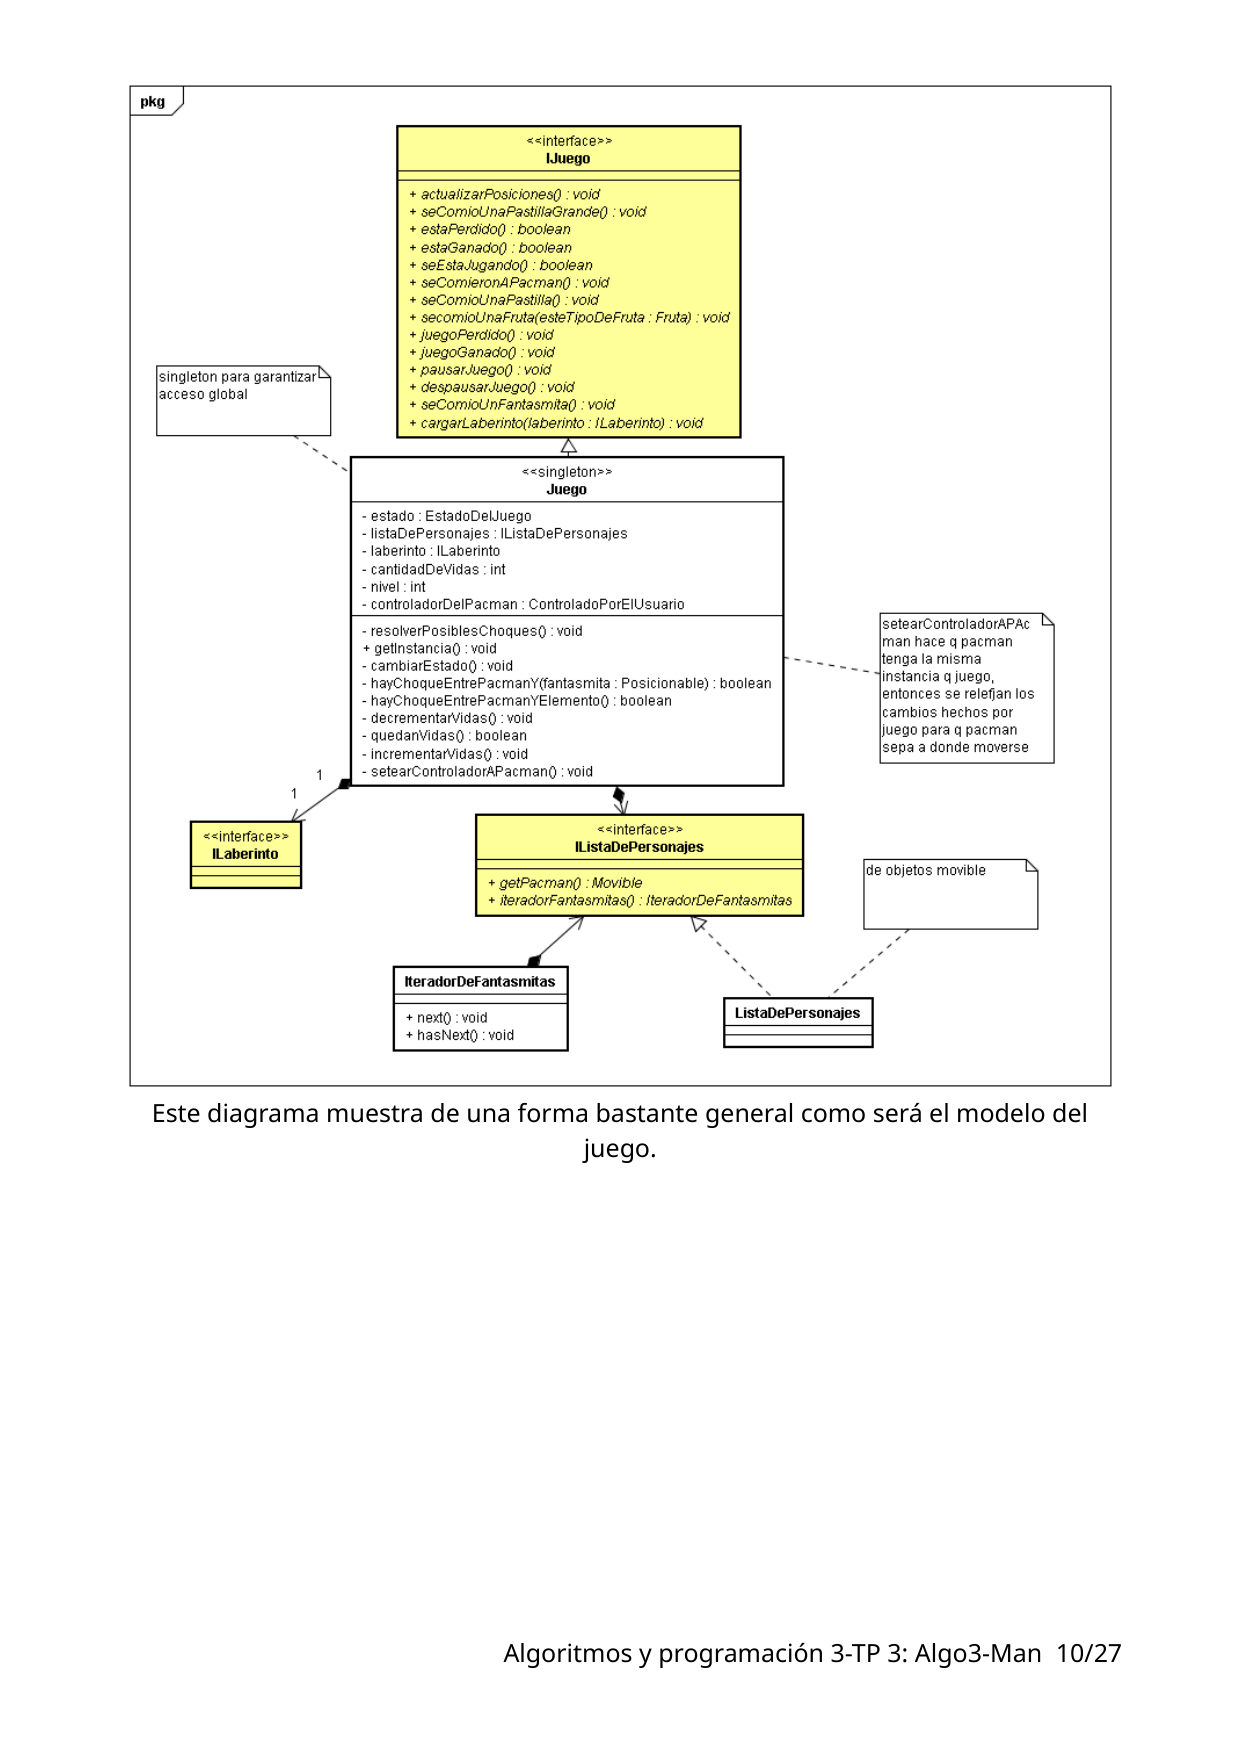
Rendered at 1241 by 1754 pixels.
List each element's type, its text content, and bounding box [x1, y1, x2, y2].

picture [118, 75, 1122, 1097]
text Este diagrama muestra de una forma bastante general como será el modelo del juego. [118, 1097, 1122, 1164]
